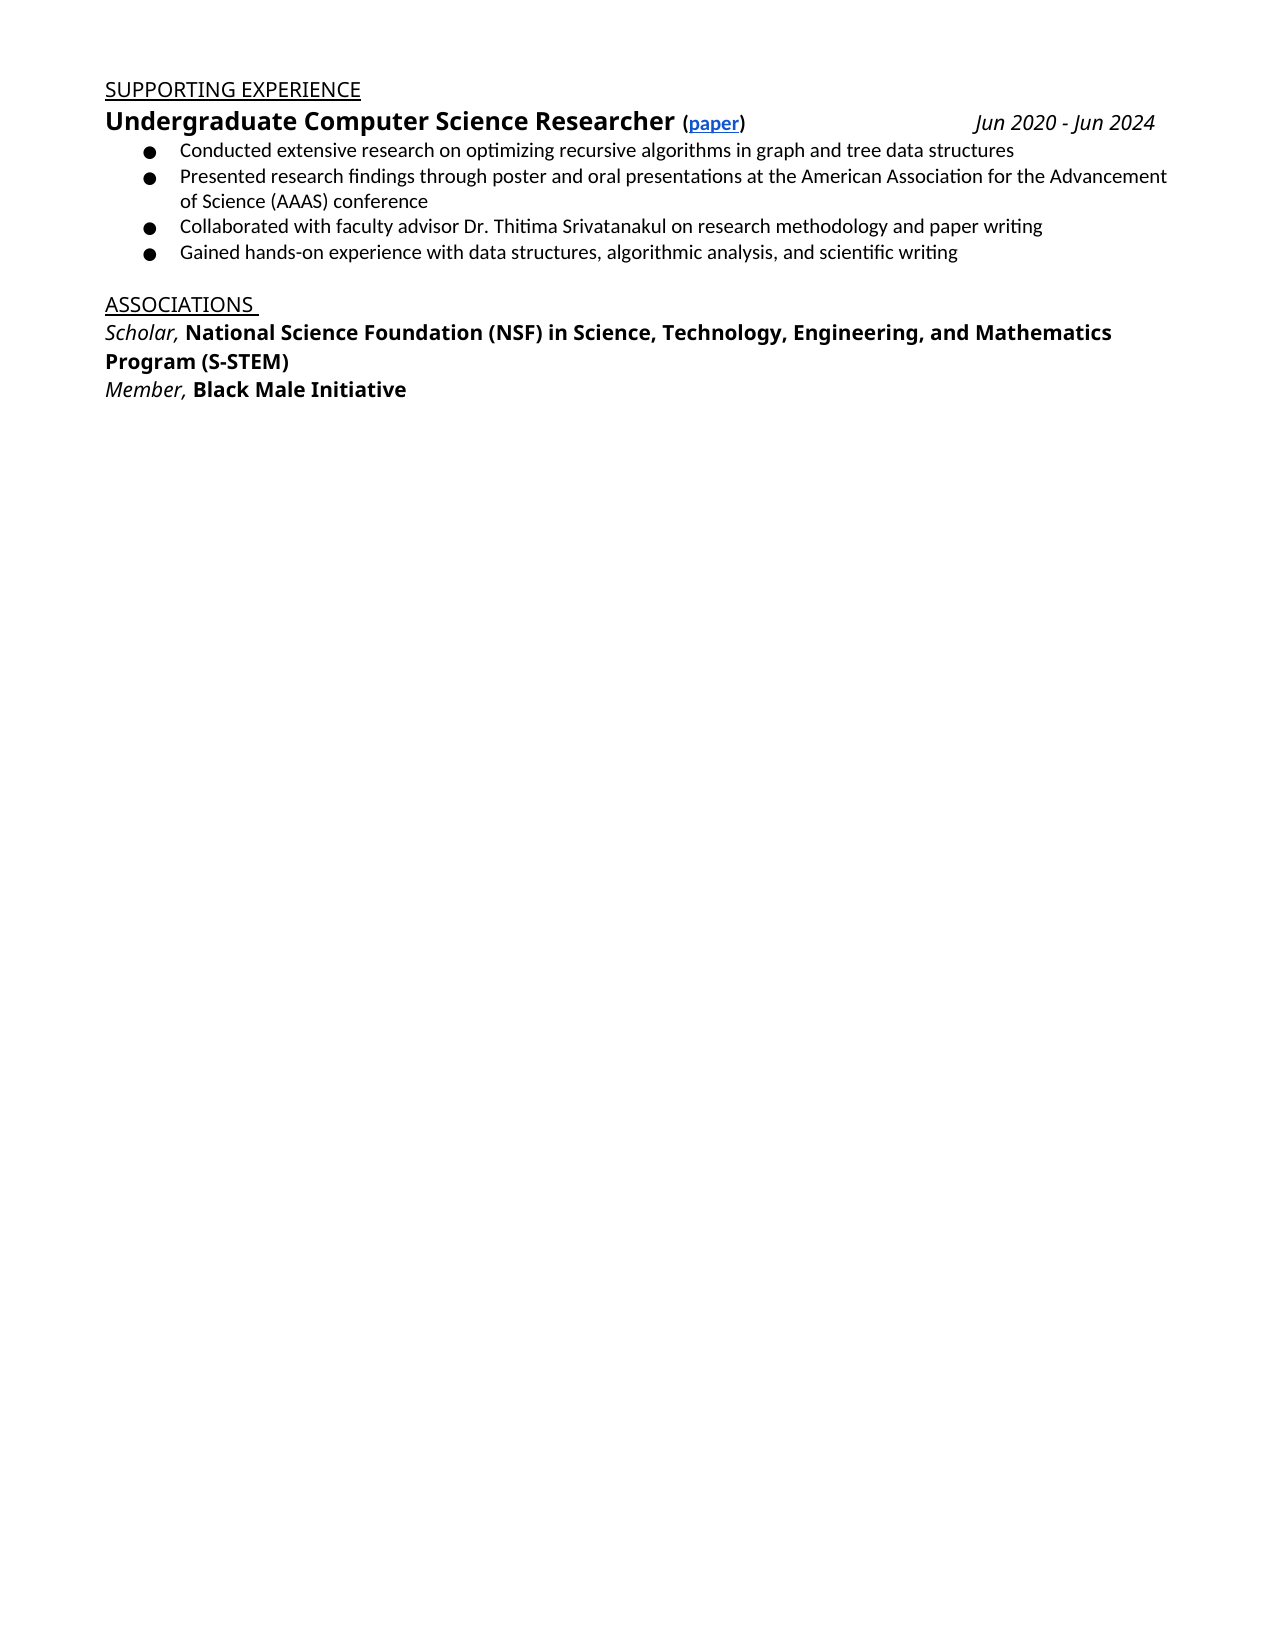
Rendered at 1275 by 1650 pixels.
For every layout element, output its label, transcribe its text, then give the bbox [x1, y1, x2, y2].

list Gained hands-on experience with data structures, algorithmic analysis, and scientific writing [142, 239, 1170, 264]
text SUPPORTING EXPERIENCE [105, 75, 1170, 103]
list Conducted extensive research on optimizing recursive algorithms in graph and tree data structures [142, 137, 1170, 163]
text ASSOCIATIONS [105, 290, 1170, 318]
list Presented research findings through poster and oral presentations at the American Association for the Advancement of Science (AAAS) conference [142, 163, 1170, 214]
list Collaborated with faculty advisor Dr. Thitima Srivatanakul on research methodology and paper writing [142, 214, 1170, 239]
text Undergraduate Computer Science Researcher (paper) Jun 2020 - Jun 2024 [105, 103, 1170, 137]
text Scholar, National Science Foundation (NSF) in Science, Technology, Engineering, and Mathematics Program (S-STEM) [105, 318, 1170, 375]
text Member, Black Male Initiative [105, 375, 1170, 404]
